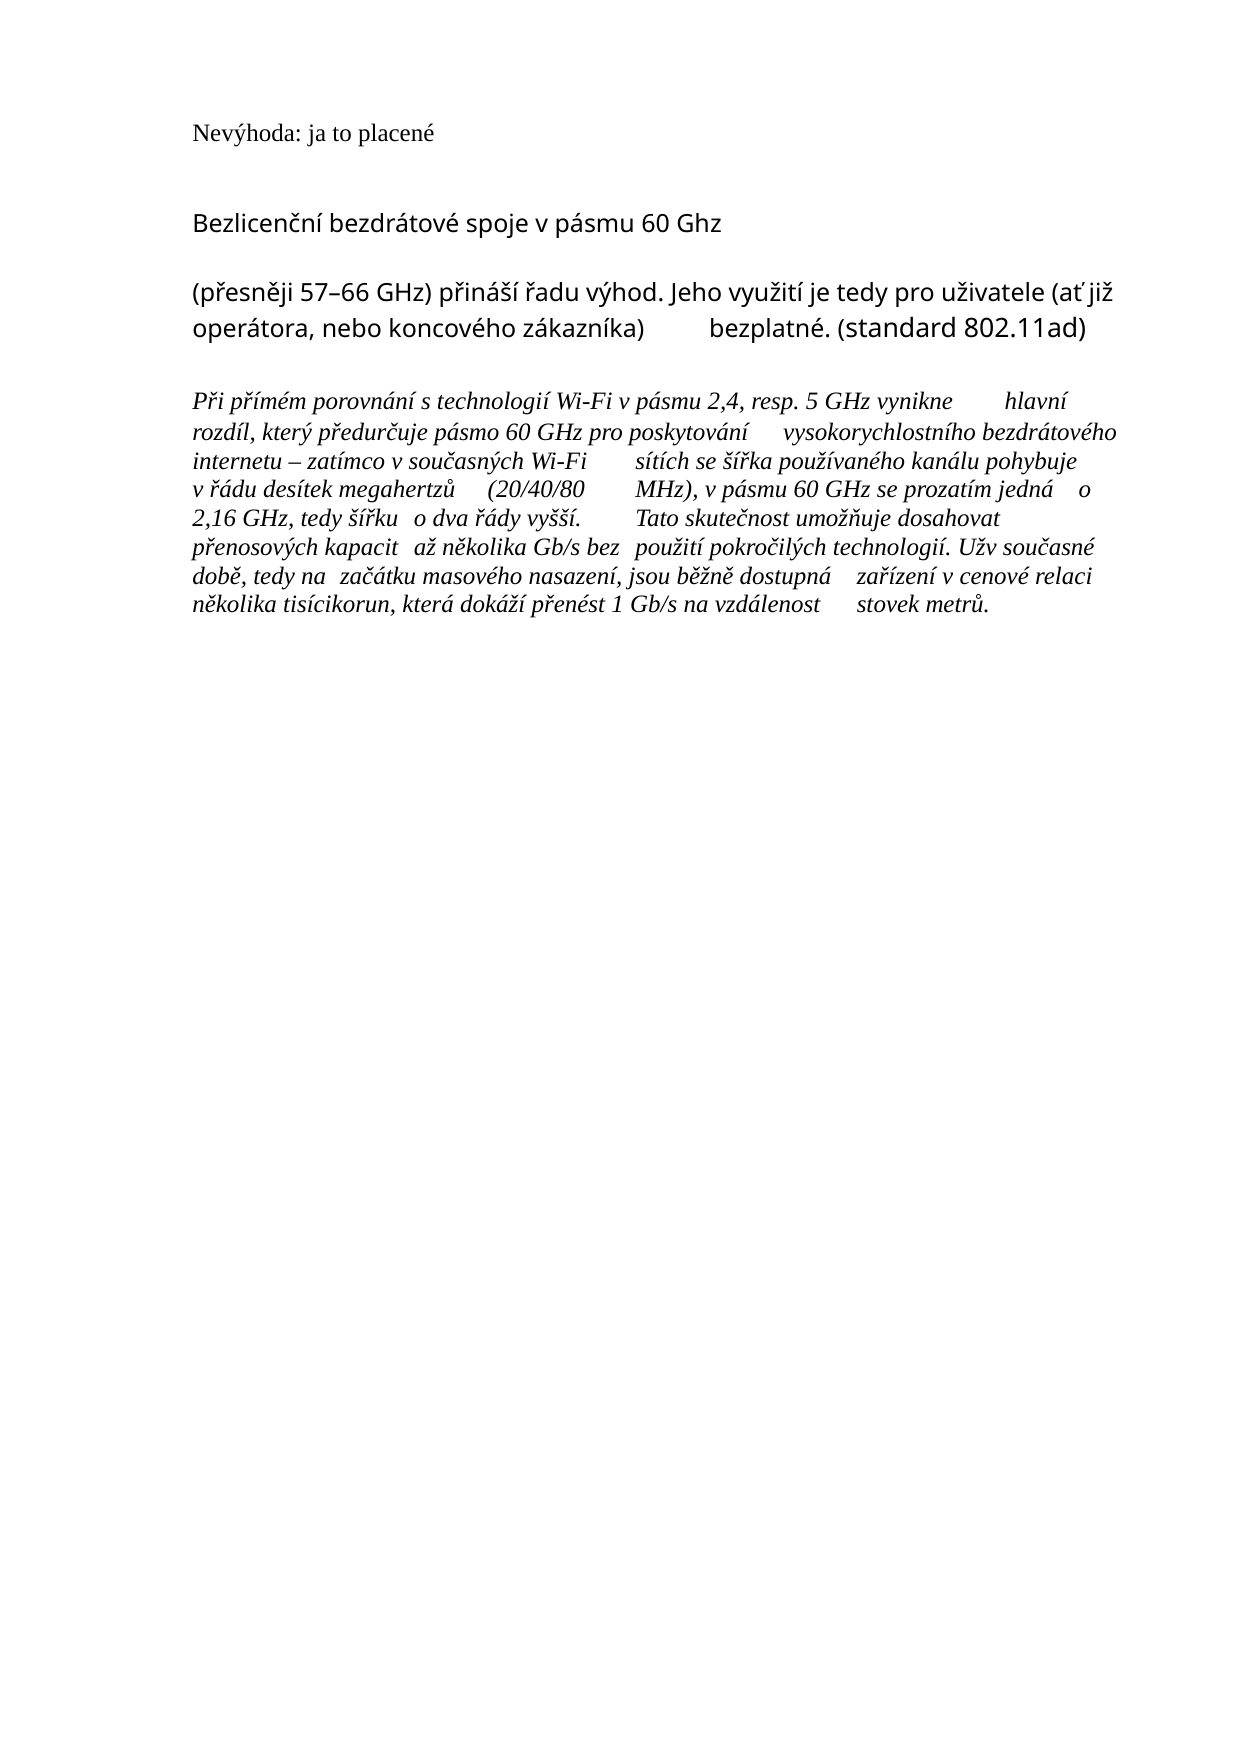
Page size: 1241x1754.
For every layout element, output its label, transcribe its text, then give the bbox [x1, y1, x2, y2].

text Při přímém porovnání s technologií Wi-Fi v pásmu 2,4, resp. 5 GHz vynikne hlavní rozdíl, který předurčuje pásmo 60 GHz pro poskytování vysokorychlostního bezdrátového internetu – zatímco v současných Wi-Fi sítích se šířka používaného kanálu pohybuje v řádu desítek megahertzů (20/40/80 MHz), v pásmu 60 GHz se prozatím jedná o 2,16 GHz, tedy šířku o dva řády vyšší. Tato skutečnost umožňuje dosahovat přenosových kapacit až několika Gb/s bez použití pokročilých technologií. Užv současné [118, 381, 1122, 561]
text Bezlicenční bezdrátové spoje v pásmu 60 Ghz [118, 204, 1122, 241]
text Nevýhoda: ja to placené [118, 118, 1122, 147]
text době, tedy na začátku masového nasazení, jsou běžně dostupná zařízení v cenové relaci několika tisícikorun, která dokáží přenést 1 Gb/s na vzdálenost stovek metrů. [118, 561, 1122, 618]
text (přesněji 57–66 GHz) přináší řadu výhod. Jeho využití je tedy pro uživatele (ať již operátora, nebo koncového zákazníka) bezplatné. (standard 802.11ad) [118, 274, 1122, 345]
